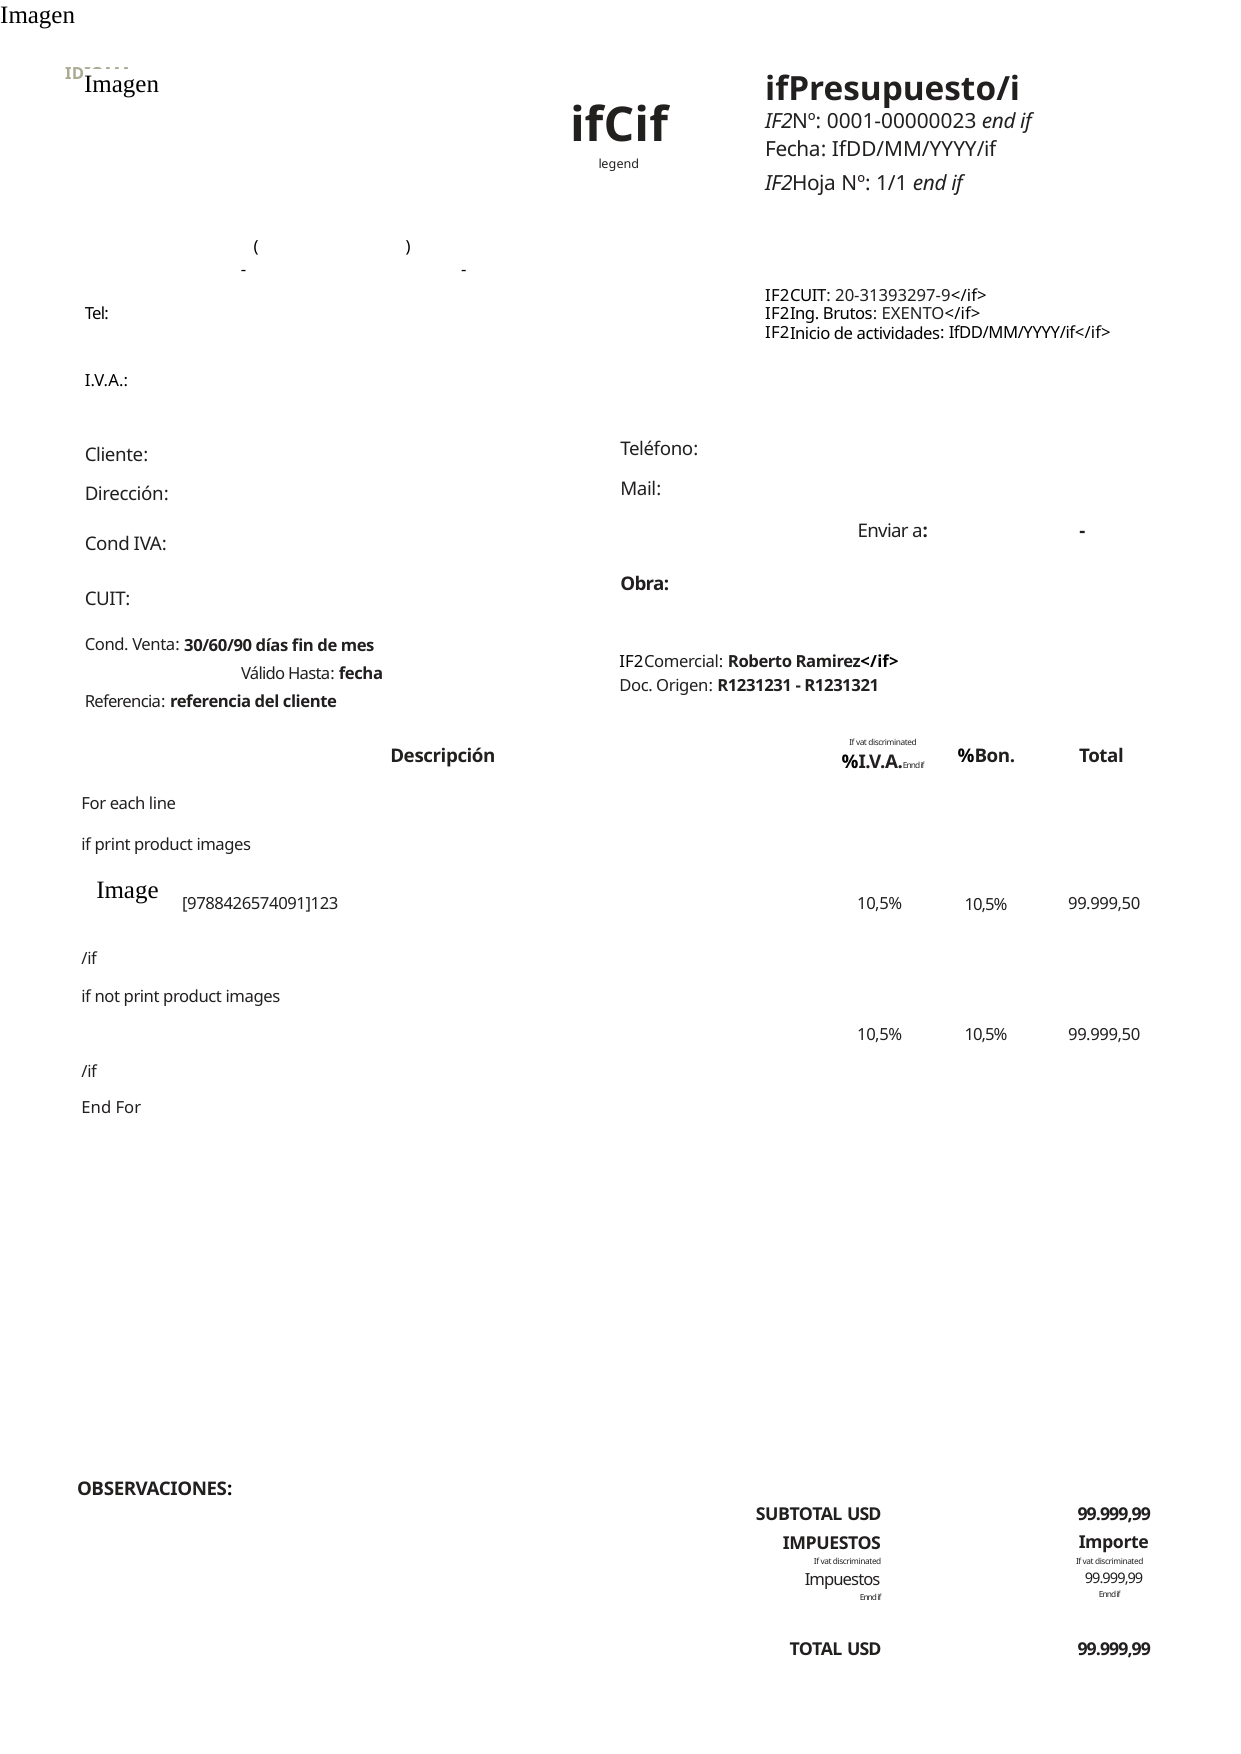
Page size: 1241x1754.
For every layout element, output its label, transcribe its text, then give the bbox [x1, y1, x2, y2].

table_cell [818, 1090, 941, 1130]
table_cell 10,5% [818, 1016, 941, 1051]
table_cell /if [62, 1051, 817, 1089]
table_header [941, 786, 1030, 826]
table_cell [1030, 1090, 1178, 1130]
table_cell 10,5% [941, 1016, 1030, 1051]
table_header For each line [62, 786, 817, 826]
table_cell End For [62, 1090, 817, 1130]
table_cell [941, 939, 1030, 977]
table_cell [941, 1051, 1030, 1089]
table_cell [941, 826, 1030, 867]
table_cell [818, 977, 941, 1016]
table_header [818, 786, 941, 826]
table_cell 10,5% [818, 867, 941, 939]
table_cell [62, 867, 176, 913]
table_cell 99.999,50 [1030, 867, 1178, 939]
table_cell [1030, 826, 1178, 867]
table_cell if print product images [62, 826, 817, 867]
table_cell [818, 826, 941, 867]
table_cell if not print product images [62, 977, 817, 1016]
table_cell [62, 914, 176, 939]
table_header [1030, 786, 1178, 826]
table_cell <line.name> [62, 1016, 817, 1051]
table_cell [1030, 1051, 1178, 1089]
table_cell [1030, 977, 1178, 1016]
table_cell [818, 1051, 941, 1089]
table_cell [941, 977, 1030, 1016]
table_cell /if [62, 939, 817, 977]
table_cell 99.999,50 [1030, 1016, 1178, 1051]
table_cell [1030, 939, 1178, 977]
table_cell 10,5% [941, 867, 1030, 939]
table_cell [941, 1090, 1030, 1130]
table_cell [818, 939, 941, 977]
table_cell [9788426574091]123 [176, 867, 817, 939]
